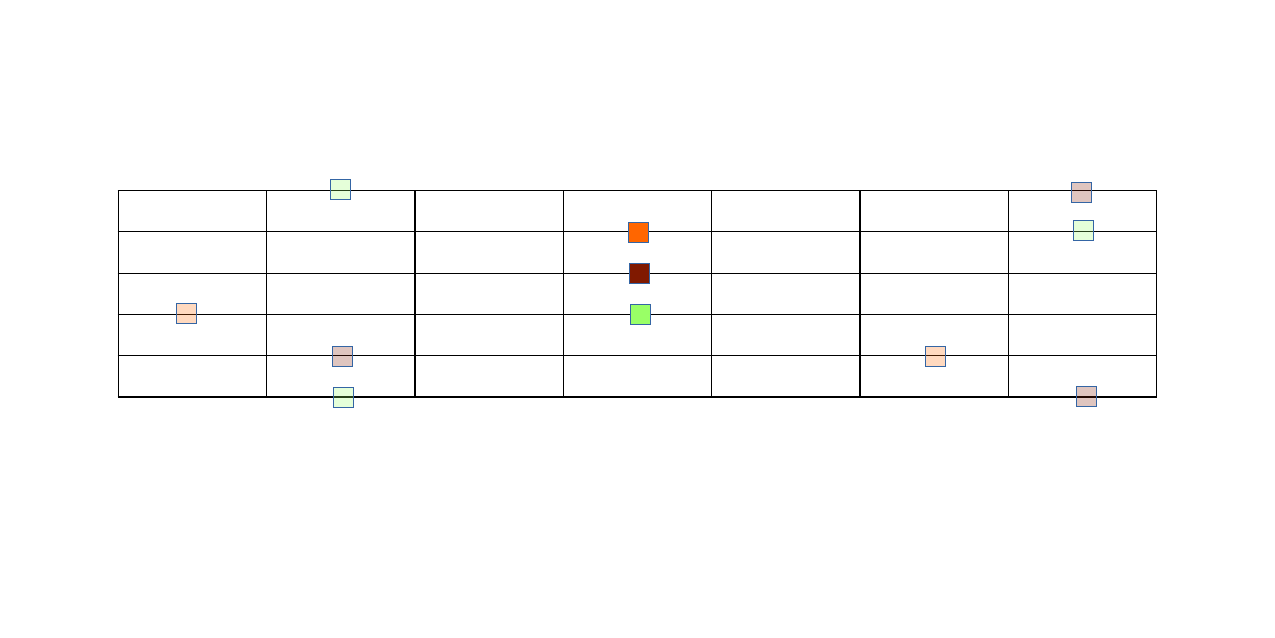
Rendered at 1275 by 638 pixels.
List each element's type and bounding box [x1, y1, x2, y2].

table_header [1009, 191, 1156, 231]
table_header [712, 191, 859, 231]
table_cell [1009, 232, 1156, 273]
table_cell [861, 274, 1008, 314]
table_cell [564, 356, 711, 396]
table_cell [861, 356, 1008, 396]
table_cell [712, 315, 859, 355]
table_header [564, 191, 711, 231]
table_cell [1009, 356, 1156, 396]
table_cell [119, 232, 266, 273]
table_cell [1009, 315, 1156, 355]
table_cell [416, 232, 563, 273]
table_cell [712, 274, 859, 314]
table_cell [119, 315, 266, 355]
table_cell [416, 315, 563, 355]
table_cell [119, 274, 266, 314]
table_cell [564, 315, 711, 355]
table_header [267, 191, 414, 231]
table_cell [861, 315, 1008, 355]
table_cell [712, 232, 859, 273]
table_cell [564, 274, 711, 314]
table_cell [564, 232, 711, 273]
table_cell [861, 232, 1008, 273]
table_cell [267, 356, 414, 396]
table_cell [119, 356, 266, 396]
table_cell [267, 315, 414, 355]
table_cell [267, 274, 414, 314]
table_header [861, 191, 1008, 231]
table_cell [267, 232, 414, 273]
table_header [416, 191, 563, 231]
table_cell [1009, 274, 1156, 314]
table_cell [416, 356, 563, 396]
table_cell [712, 356, 859, 396]
table_header [119, 191, 266, 231]
table_cell [416, 274, 563, 314]
